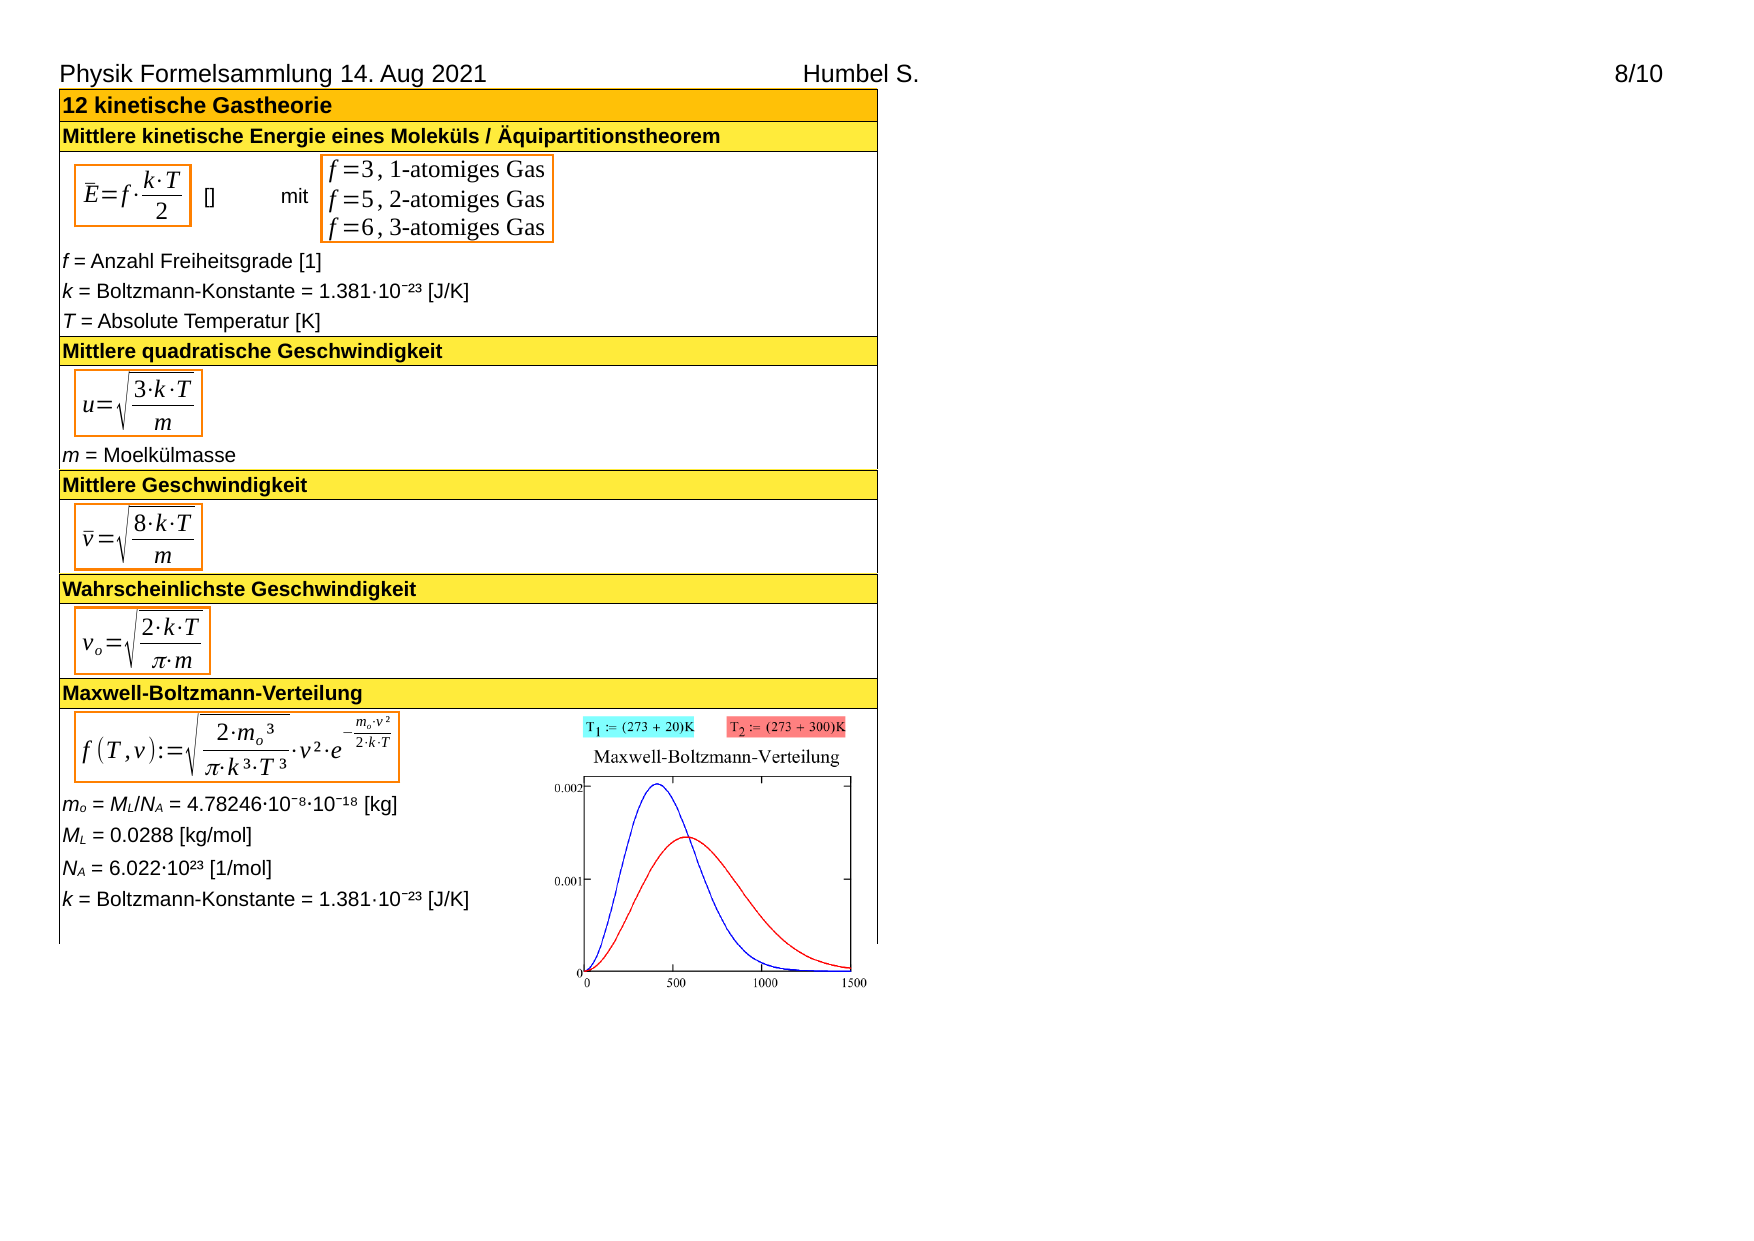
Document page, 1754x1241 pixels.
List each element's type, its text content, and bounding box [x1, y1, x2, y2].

text Wahrscheinlichste Geschwindigkeit [60, 575, 877, 603]
text k = Boltzmann-Konstante = 1.381·10⁻²³ [J/K] [60, 884, 554, 914]
text Mittlere quadratische Geschwindigkeit [60, 337, 877, 365]
text NA = 6.022·10²³ [1/mol] [60, 850, 554, 884]
text Mittlere Geschwindigkeit [60, 471, 877, 499]
text 12 kinetische Gastheorie [60, 90, 877, 121]
text k = Boltzmann-Konstante = 1.381·10⁻²³ [J/K] [60, 276, 877, 306]
text Mittlere kinetische Energie eines Moleküls / Äquipartitionstheorem [60, 122, 877, 151]
text [] mit [60, 152, 877, 246]
text mo = ML/NA = 4.78246·10⁻⁸·10⁻¹⁸ [kg] [60, 786, 554, 820]
text T = Absolute Temperatur [K] [60, 306, 877, 336]
text f = Anzahl Freiheitsgrade [1] [60, 246, 877, 276]
text ML = 0.0288 [kg/mol] [60, 820, 554, 850]
text Maxwell-Boltzmann-Verteilung [60, 679, 877, 708]
text m = Moelkülmasse [60, 440, 877, 469]
picture [554, 713, 868, 991]
